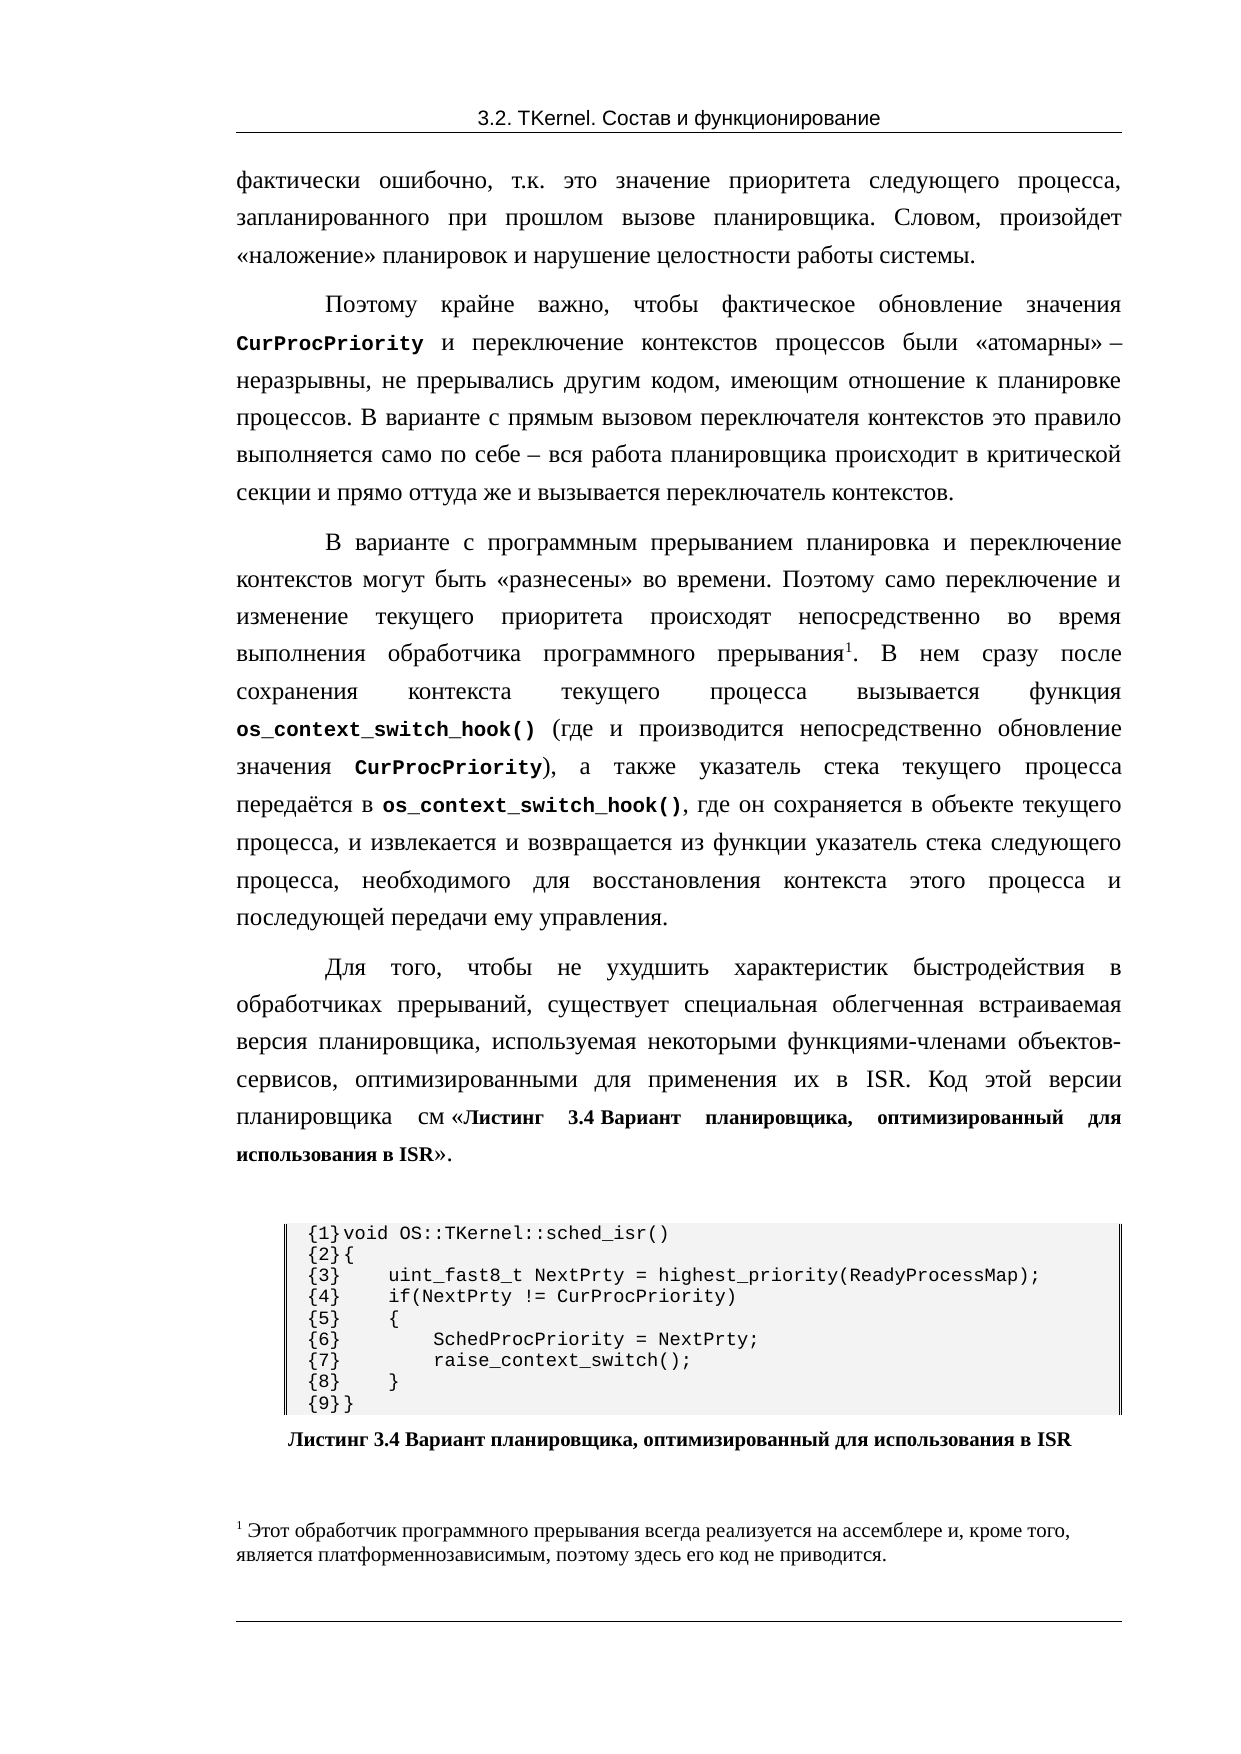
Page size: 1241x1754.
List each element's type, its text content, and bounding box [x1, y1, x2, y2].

list { [287, 1308, 1119, 1330]
text Этот обработчик программного прерывания всегда реализуется на ассемблере и, кроме того, является платформеннозависимым, поэтому здесь его код не приводится. [236, 1518, 1122, 1566]
list { [287, 1245, 1119, 1266]
list raise_context_switch(); [287, 1351, 1119, 1372]
text Поэтому крайне важно, чтобы фактическое обновление значения CurProcPriority и переключение контекстов процессов были «атомарны» – неразрывны, не прерывались другим кодом, имеющим отношение к планировке процессов. В варианте с прямым вызовом переключателя контекстов это правило выполняется само по себе – вся работа планировщика происходит в критической секции и прямо оттуда же и вызывается переключатель контекстов. [236, 289, 1122, 506]
list void OS::TKernel::sched_isr() [284, 1223, 1119, 1245]
list } [287, 1372, 1119, 1393]
text Листинг 3.4 Вариант планировщика, оптимизированный для использования в ISR [237, 1427, 1122, 1451]
list if(NextPrty != CurProcPriority) [287, 1287, 1119, 1308]
text фактически ошибочно, т.к. это значение приоритета следующего процесса, запланированного при прошлом вызове планировщика. Словом, произойдет «наложение» планировок и нарушение целостности работы системы. [236, 165, 1122, 268]
list } [287, 1393, 1119, 1415]
list SchedProcPriority = NextPrty; [287, 1330, 1119, 1351]
text Для того, чтобы не ухудшить характеристик быстродействия в обработчиках прерываний, существует специальная облегченная встраиваемая версия планировщика, используемая некоторыми функциями-членами объектов-сервисов, оптимизированными для применения их в ISR. Код этой версии планировщика см «Листинг 3.4 Вариант планировщика, оптимизированный для использования в ISR». [236, 952, 1122, 1167]
text В варианте с программным прерыванием планировка и переключение контекстов могут быть «разнесены» во времени. Поэтому само переключение и изменение текущего приоритета происходят непосредственно во время выполнения обработчика программного прерывания. В нем сразу после сохранения контекста текущего процесса вызывается функция os_context_switch_hook() (где и производится непосредственно обновление значения CurProcPriority), а также указатель стека текущего процесса передаётся в os_context_switch_hook(), где он сохраняется в объекте текущего процесса, и извлекается и возвращается из функции указатель стека следующего процесса, необходимого для восстановления контекста этого процесса и последующей передачи ему управления. [236, 527, 1122, 931]
list uint_fast8_t NextPrty = highest_priority(ReadyProcessMap); [287, 1266, 1119, 1287]
